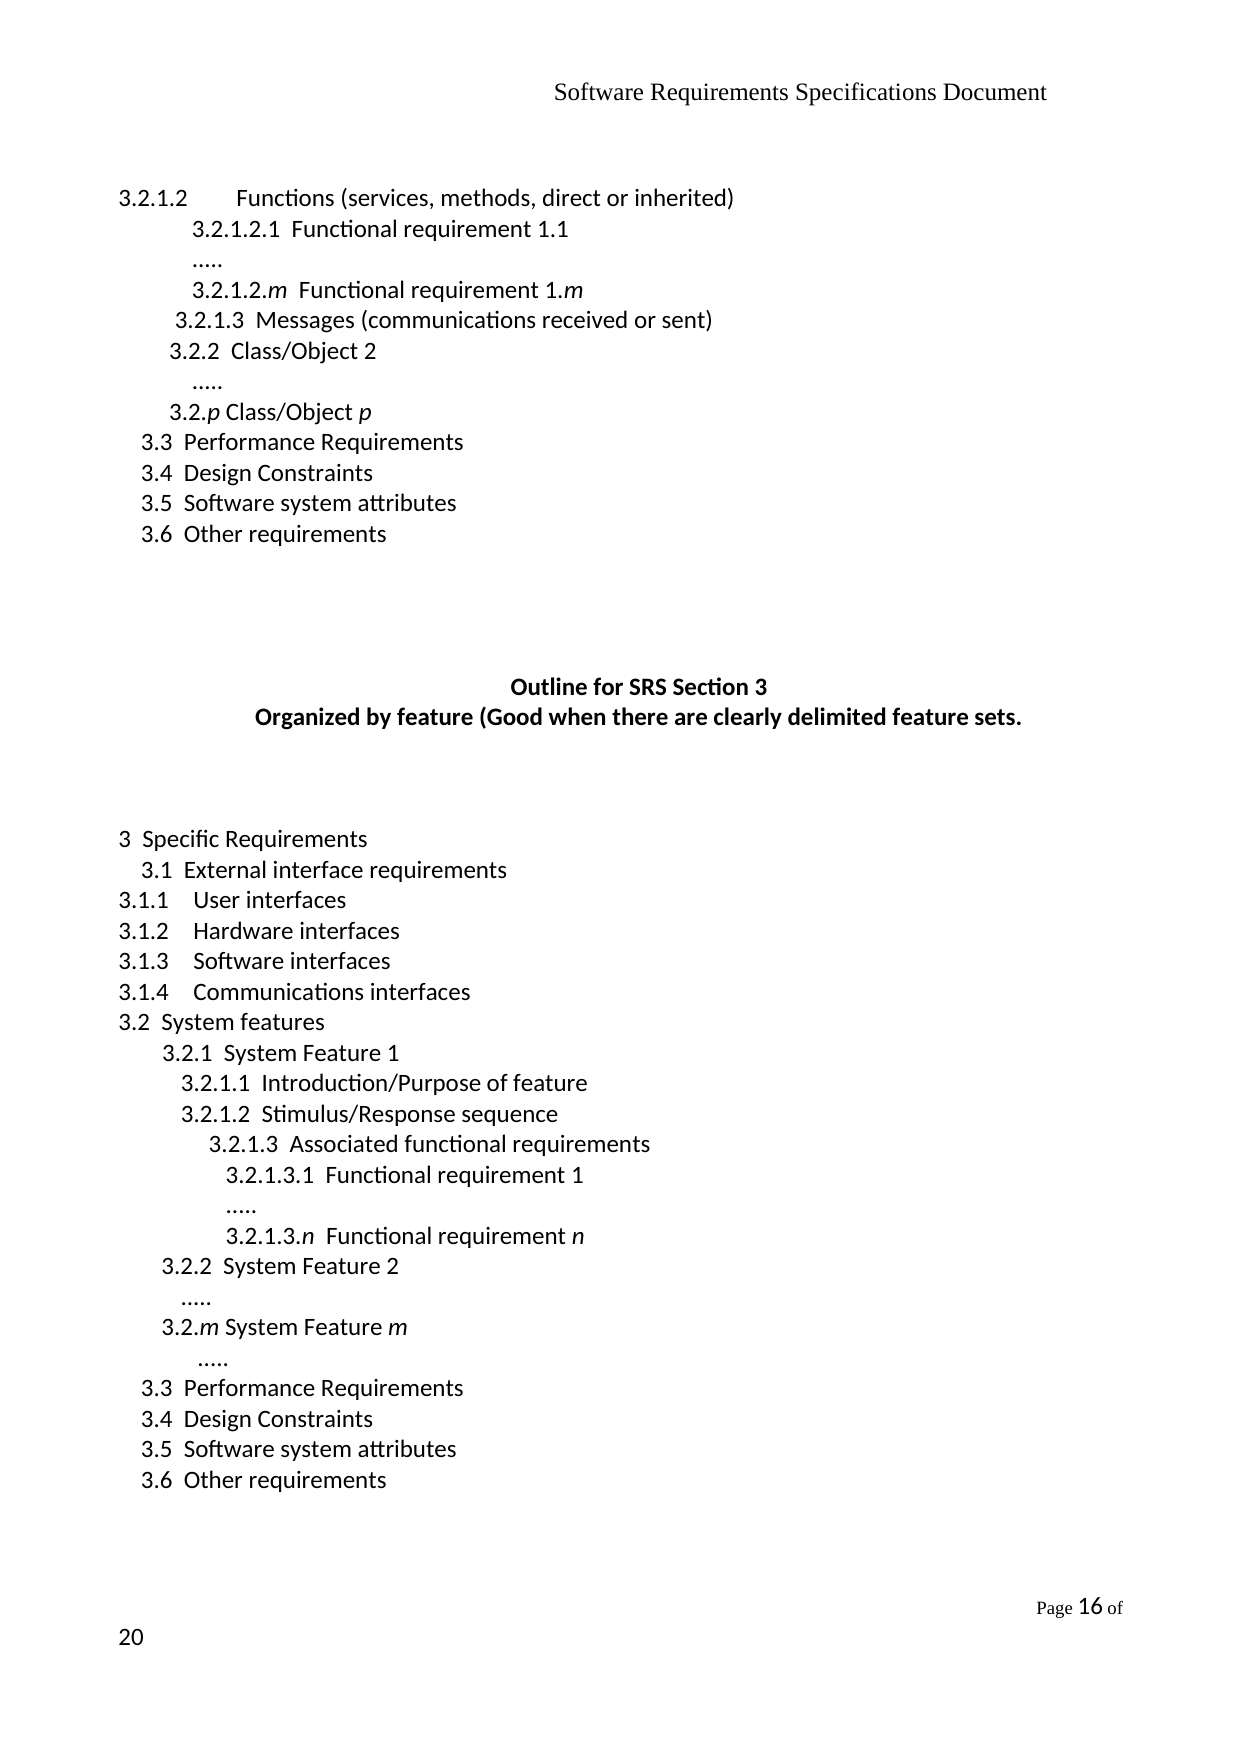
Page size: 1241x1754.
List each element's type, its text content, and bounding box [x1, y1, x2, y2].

text 3.1 External interface requirements [118, 854, 1159, 884]
text 3.2.1.1 Introduction/Purpose of feature [181, 1067, 1159, 1098]
list Communications interfaces [118, 976, 1159, 1006]
text 3.5 Software system attributes [118, 1434, 1159, 1464]
list Software interfaces [118, 945, 1159, 976]
text ..... [118, 1189, 1159, 1220]
text 3.2.m System Feature m [118, 1312, 1159, 1342]
text 3.2.2 System Feature 2 [118, 1251, 1159, 1281]
text 3.2.1.2.m Functional requirement 1.m [118, 274, 1159, 304]
text 3.5 Software system attributes [118, 487, 1159, 518]
text 3.2.1.3 Associated functional requirements [118, 1128, 1159, 1159]
text Organized by feature (Good when there are clearly delimited feature sets. [118, 701, 1159, 732]
text 3.2.1.3.1 Functional requirement 1 [118, 1159, 1159, 1189]
text 3.2.1 System Feature 1 [162, 1037, 1159, 1067]
text 3.6 Other requirements [118, 1464, 1159, 1495]
list User interfaces [118, 884, 1159, 915]
text ..... [118, 365, 1159, 396]
text ..... [118, 1342, 1159, 1373]
text 3 Specific Requirements [118, 823, 1159, 854]
text 3.2.1.2 Stimulus/Response sequence [181, 1098, 1159, 1128]
text 3.3 Performance Requirements [118, 426, 1159, 457]
text 3.2.p Class/Object p [118, 396, 1159, 426]
text 3.2.1.2.1 Functional requirement 1.1 [118, 213, 1159, 243]
text 3.4 Design Constraints [118, 457, 1159, 487]
list System features [118, 1006, 1159, 1037]
text 3.3 Performance Requirements [118, 1373, 1159, 1403]
text 3.2.2 Class/Object 2 [118, 335, 1159, 365]
text 3.2.1.3.n Functional requirement n [118, 1220, 1159, 1251]
text Outline for SRS Section 3 [118, 671, 1159, 701]
text ..... [118, 243, 1159, 274]
text 3.6 Other requirements [118, 518, 1159, 548]
list Functions (services, methods, direct or inherited) [118, 182, 1159, 213]
text ..... [118, 1281, 1159, 1312]
text 3.4 Design Constraints [118, 1403, 1159, 1434]
text 3.2.1.3 Messages (communications received or sent) [118, 304, 1159, 335]
list Hardware interfaces [118, 915, 1159, 945]
